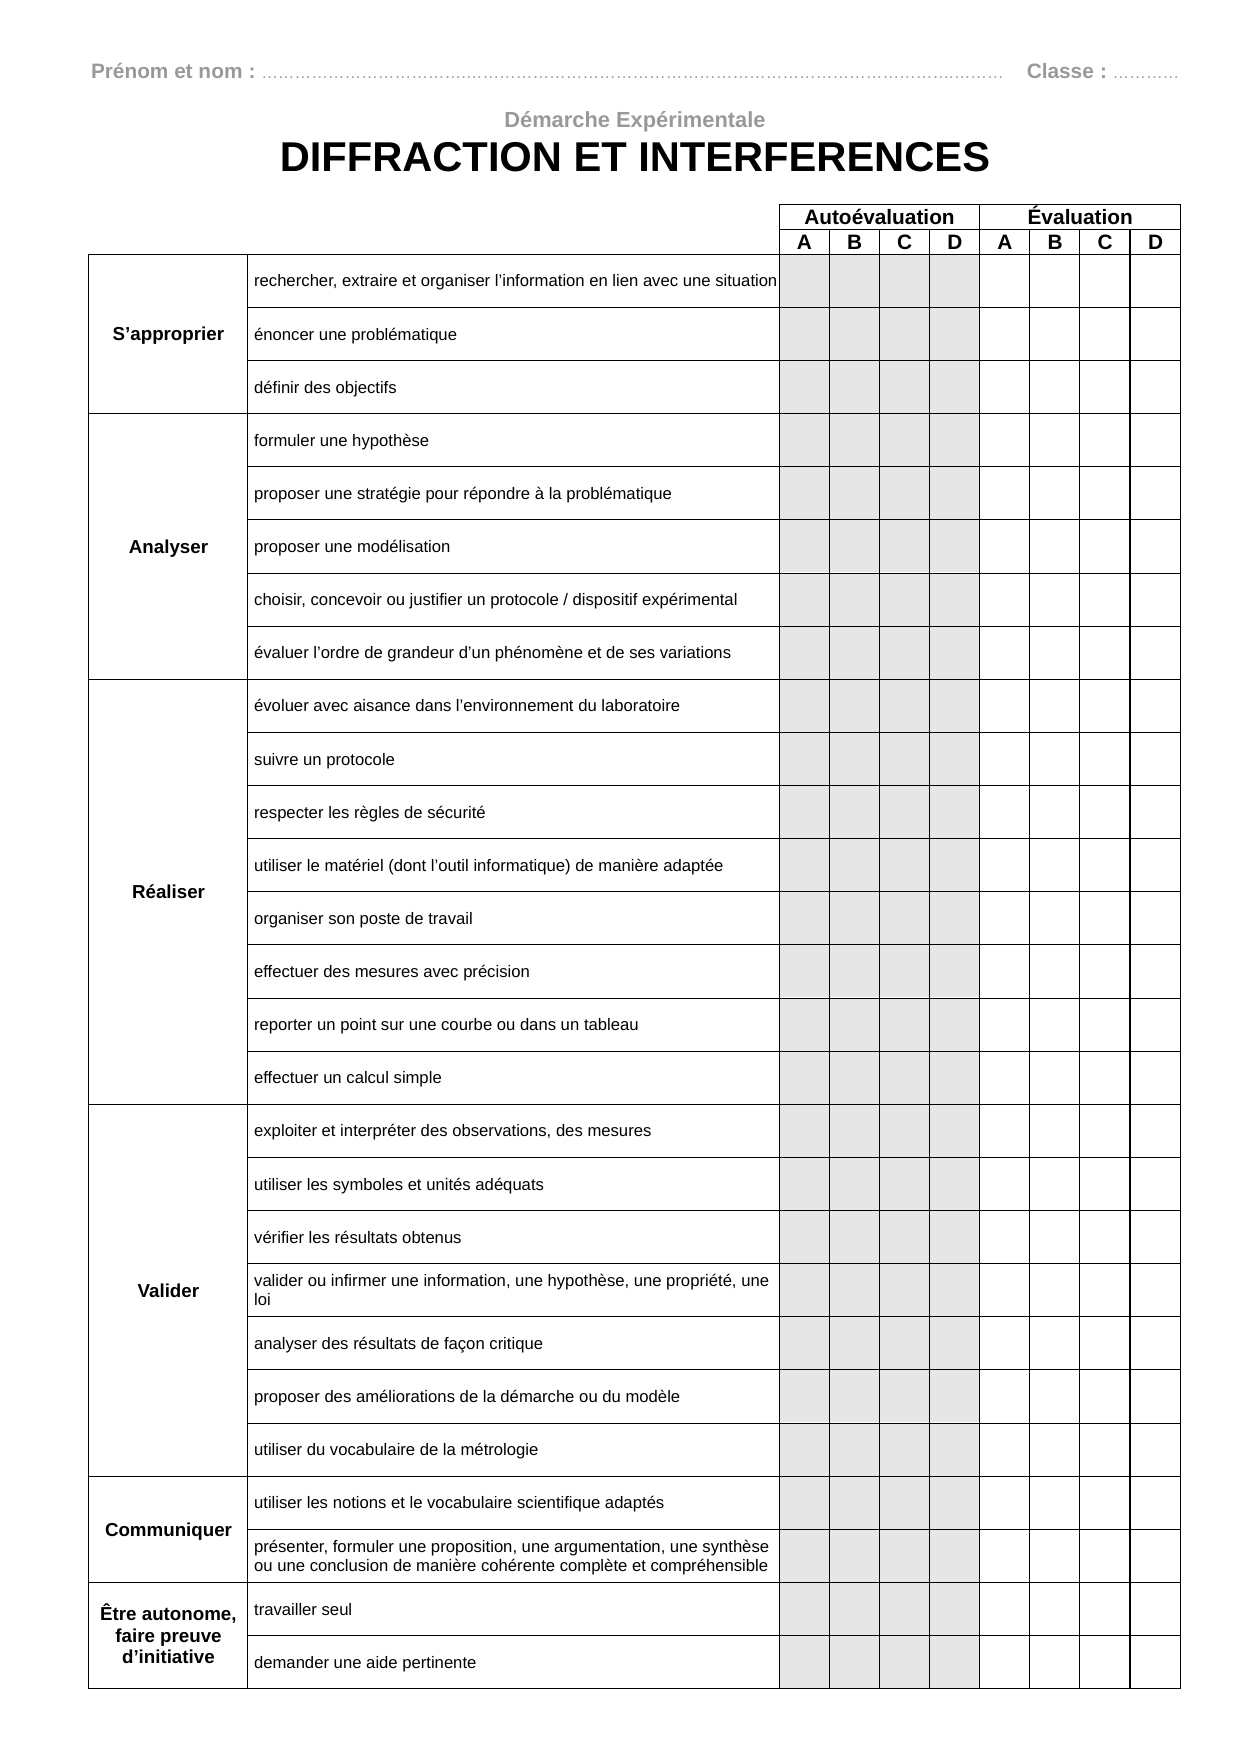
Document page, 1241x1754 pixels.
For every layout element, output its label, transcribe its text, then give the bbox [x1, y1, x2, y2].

table_cell [980, 1477, 1029, 1529]
table_cell [780, 414, 829, 466]
table_cell [1030, 999, 1079, 1051]
table_cell utiliser le matériel (dont l’outil informatique) de manière adaptée [248, 839, 779, 891]
table_cell [1080, 680, 1129, 732]
table_cell [880, 467, 929, 519]
table_cell [930, 467, 979, 519]
table_cell [980, 1105, 1029, 1157]
table_cell [780, 1105, 829, 1157]
table_cell [780, 1211, 829, 1263]
table_cell [980, 786, 1029, 838]
table_cell [1131, 574, 1180, 626]
table_cell [1030, 1052, 1079, 1104]
table_cell présenter, formuler une proposition, une argumentation, une synthèse ou une conclusion de manière cohérente complète et compréhensible [248, 1530, 779, 1582]
table_cell [780, 1264, 829, 1316]
table_cell [830, 1636, 879, 1688]
table_cell rechercher, extraire et organiser l’information en lien avec une situation [248, 255, 779, 307]
table_cell [1131, 1530, 1180, 1582]
table_cell [880, 1424, 929, 1476]
table_cell [1080, 361, 1129, 413]
table_cell [980, 1264, 1029, 1316]
table_cell [980, 839, 1029, 891]
table_cell [830, 308, 879, 360]
table_cell [980, 999, 1029, 1051]
table_cell [780, 1636, 829, 1688]
table_cell A [980, 230, 1029, 254]
table_cell [1080, 1530, 1129, 1582]
table_cell [1131, 361, 1180, 413]
table_header Autoévaluation [780, 205, 979, 229]
table_cell [930, 1105, 979, 1157]
table_cell utiliser les symboles et unités adéquats [248, 1158, 779, 1210]
table_cell [1131, 786, 1180, 838]
table_cell [1131, 680, 1180, 732]
table_cell [880, 680, 929, 732]
table_cell [1030, 467, 1079, 519]
table_cell [1030, 1264, 1079, 1316]
table_cell [1131, 1424, 1180, 1476]
table_cell évoluer avec aisance dans l’environnement du laboratoire [248, 680, 779, 732]
table_cell [780, 255, 829, 307]
table_cell [830, 680, 879, 732]
table_cell [930, 361, 979, 413]
table_cell [780, 839, 829, 891]
table_cell effectuer un calcul simple [248, 1052, 779, 1104]
table_cell demander une aide pertinente [248, 1636, 779, 1688]
table_cell [780, 1424, 829, 1476]
table_cell effectuer des mesures avec précision [248, 945, 779, 997]
table_cell [830, 574, 879, 626]
table_cell [980, 1530, 1029, 1582]
table_cell [980, 1424, 1029, 1476]
table_cell [930, 1317, 979, 1369]
table_cell [880, 786, 929, 838]
table_cell [780, 520, 829, 572]
table_cell Analyser [89, 414, 247, 679]
table_cell [780, 627, 829, 679]
table_cell [830, 467, 879, 519]
table_cell [1080, 892, 1129, 944]
table_cell [880, 1211, 929, 1263]
table_cell utiliser les notions et le vocabulaire scientifique adaptés [248, 1477, 779, 1529]
table_cell formuler une hypothèse [248, 414, 779, 466]
table_cell [930, 574, 979, 626]
table_cell Être autonome, faire preuve d’initiative [89, 1583, 247, 1688]
table_cell [980, 308, 1029, 360]
table_cell [780, 945, 829, 997]
table_cell [880, 892, 929, 944]
table_cell [1080, 839, 1129, 891]
table_cell [780, 1477, 829, 1529]
table_cell [248, 229, 779, 254]
table_cell [930, 1477, 979, 1529]
table_cell [1131, 1158, 1180, 1210]
table_cell [930, 1583, 979, 1635]
table_header [89, 204, 248, 229]
table_cell [780, 1158, 829, 1210]
table_cell suivre un protocole [248, 733, 779, 785]
table_cell [980, 361, 1029, 413]
table_cell [1030, 892, 1079, 944]
table_cell [830, 1370, 879, 1422]
table_cell [1030, 414, 1079, 466]
table_cell [1030, 1211, 1079, 1263]
table_cell [880, 574, 929, 626]
table_cell [1080, 945, 1129, 997]
table_cell [780, 308, 829, 360]
table_cell [1131, 1370, 1180, 1422]
table_cell [1080, 1636, 1129, 1688]
table_cell [1131, 627, 1180, 679]
table_cell [1131, 999, 1180, 1051]
table_cell [1030, 361, 1079, 413]
table_cell [780, 361, 829, 413]
table_cell organiser son poste de travail [248, 892, 779, 944]
table_cell exploiter et interpréter des observations, des mesures [248, 1105, 779, 1157]
table_cell Communiquer [89, 1477, 247, 1582]
table_cell [1080, 308, 1129, 360]
table_cell [1131, 892, 1180, 944]
table_cell B [1030, 230, 1079, 254]
table_cell [1080, 1105, 1129, 1157]
table_cell [830, 999, 879, 1051]
table_cell [830, 255, 879, 307]
table_cell [1080, 414, 1129, 466]
table_cell [1030, 574, 1079, 626]
table_cell [930, 892, 979, 944]
table_cell [930, 1424, 979, 1476]
table_cell Valider [89, 1105, 247, 1476]
table_cell [780, 786, 829, 838]
table_cell [830, 361, 879, 413]
table_cell [1131, 733, 1180, 785]
table_cell [1131, 1317, 1180, 1369]
table_cell [830, 1583, 879, 1635]
table_cell [880, 999, 929, 1051]
table_cell [880, 1636, 929, 1688]
table_cell [980, 733, 1029, 785]
table_cell [1080, 733, 1129, 785]
table_cell [1030, 680, 1079, 732]
table_cell [880, 1477, 929, 1529]
table_cell [1131, 1105, 1180, 1157]
table_cell [780, 1317, 829, 1369]
table_cell [780, 999, 829, 1051]
table_cell [930, 1370, 979, 1422]
table_cell [1131, 520, 1180, 572]
table_cell [1080, 1370, 1129, 1422]
table_cell [780, 680, 829, 732]
table_cell [980, 255, 1029, 307]
table_cell [1131, 308, 1180, 360]
table_cell [880, 414, 929, 466]
table_cell [980, 520, 1029, 572]
table_cell [1080, 574, 1129, 626]
table_cell [1131, 467, 1180, 519]
table_cell [1080, 1211, 1129, 1263]
table_cell [830, 945, 879, 997]
table_cell [830, 1424, 879, 1476]
table_cell [980, 1370, 1029, 1422]
table_cell [880, 1370, 929, 1422]
table_cell [1030, 255, 1079, 307]
table_cell évaluer l’ordre de grandeur d’un phénomène et de ses variations [248, 627, 779, 679]
table_cell [880, 839, 929, 891]
table_cell [1080, 1583, 1129, 1635]
table_cell [930, 1211, 979, 1263]
table_cell [880, 361, 929, 413]
table_cell [1080, 786, 1129, 838]
table_cell [780, 574, 829, 626]
table_cell [1080, 1052, 1129, 1104]
table_cell [980, 1211, 1029, 1263]
table_cell [980, 1158, 1029, 1210]
table_cell [880, 1317, 929, 1369]
table_cell utiliser du vocabulaire de la métrologie [248, 1424, 779, 1476]
table_cell [830, 1158, 879, 1210]
table_cell [780, 1530, 829, 1582]
table_cell [1131, 414, 1180, 466]
table_cell [980, 414, 1029, 466]
table_cell [1080, 520, 1129, 572]
table_cell [930, 627, 979, 679]
table_cell S’approprier [89, 255, 247, 413]
table_cell [930, 733, 979, 785]
table_cell [830, 520, 879, 572]
table_cell [930, 1264, 979, 1316]
table_cell [980, 1636, 1029, 1688]
table_cell [980, 1583, 1029, 1635]
table_cell [1030, 1317, 1079, 1369]
table_cell [980, 1317, 1029, 1369]
table_cell [780, 1052, 829, 1104]
table_cell [930, 414, 979, 466]
table_cell [830, 627, 879, 679]
table_cell [830, 414, 879, 466]
table_cell [830, 1530, 879, 1582]
table_cell [1131, 255, 1180, 307]
table_cell proposer des améliorations de la démarche ou du modèle [248, 1370, 779, 1422]
table_cell [930, 945, 979, 997]
table_cell [880, 1052, 929, 1104]
table_cell [830, 839, 879, 891]
table_cell [880, 1105, 929, 1157]
table_cell [830, 786, 879, 838]
table_cell [830, 1477, 879, 1529]
table_cell [1131, 1052, 1180, 1104]
table_cell [930, 680, 979, 732]
text Prénom et nom : ……………………………….…………………………………………………………………………….……… Classe : ………… [88, 59, 1181, 83]
table_cell proposer une modélisation [248, 520, 779, 572]
table_cell [880, 255, 929, 307]
table_cell [89, 229, 248, 254]
table_cell [880, 1583, 929, 1635]
table_cell valider ou infirmer une information, une hypothèse, une propriété, une loi [248, 1264, 779, 1316]
table_cell [880, 308, 929, 360]
table_cell [880, 1264, 929, 1316]
table_cell [830, 1052, 879, 1104]
table_cell [880, 1158, 929, 1210]
table_cell [880, 733, 929, 785]
table_cell C [880, 230, 929, 254]
table_cell [830, 1211, 879, 1263]
table_cell analyser des résultats de façon critique [248, 1317, 779, 1369]
table_cell [880, 945, 929, 997]
table_cell [1080, 1317, 1129, 1369]
table_cell [930, 786, 979, 838]
table_cell [1131, 1636, 1180, 1688]
table_cell travailler seul [248, 1583, 779, 1635]
table_cell [830, 1105, 879, 1157]
table_cell [1080, 1264, 1129, 1316]
table_cell [1030, 627, 1079, 679]
table_cell [980, 627, 1029, 679]
table_cell proposer une stratégie pour répondre à la problématique [248, 467, 779, 519]
table_cell [880, 627, 929, 679]
table_cell choisir, concevoir ou justifier un protocole / dispositif expérimental [248, 574, 779, 626]
table_cell définir des objectifs [248, 361, 779, 413]
table_cell [1030, 786, 1079, 838]
table_cell [930, 1052, 979, 1104]
table_cell [830, 1264, 879, 1316]
table_cell [1030, 520, 1079, 572]
table_cell [1131, 1477, 1180, 1529]
table_cell énoncer une problématique [248, 308, 779, 360]
table_cell D [1131, 230, 1180, 254]
table_cell [980, 892, 1029, 944]
table_cell [1030, 1530, 1079, 1582]
table_cell [780, 733, 829, 785]
table_cell [1131, 945, 1180, 997]
table_cell A [780, 230, 829, 254]
table_cell [780, 1370, 829, 1422]
table_cell [980, 1052, 1029, 1104]
table_cell [1030, 1158, 1079, 1210]
table_cell [830, 892, 879, 944]
table_cell [1080, 1477, 1129, 1529]
table_cell [980, 945, 1029, 997]
table_cell [1131, 839, 1180, 891]
table_cell [780, 1583, 829, 1635]
text Démarche Expérimentale [88, 107, 1181, 132]
table_cell [1080, 1158, 1129, 1210]
table_cell [1030, 1583, 1079, 1635]
table_cell C [1080, 230, 1129, 254]
table_cell [1030, 1424, 1079, 1476]
table_cell [1030, 308, 1079, 360]
table_cell [930, 999, 979, 1051]
table_cell [980, 574, 1029, 626]
table_cell [1080, 467, 1129, 519]
table_cell [1030, 733, 1079, 785]
table_cell [1131, 1211, 1180, 1263]
table_cell [930, 1530, 979, 1582]
table_cell [930, 308, 979, 360]
table_cell [1030, 1477, 1079, 1529]
table_cell [930, 839, 979, 891]
table_cell [1030, 839, 1079, 891]
table_cell [1080, 627, 1129, 679]
table_cell B [830, 230, 879, 254]
table_cell [1030, 1105, 1079, 1157]
table_cell [980, 680, 1029, 732]
table_cell [930, 1636, 979, 1688]
table_cell [1080, 255, 1129, 307]
table_cell D [930, 230, 979, 254]
table_header Évaluation [980, 205, 1180, 229]
table_cell [880, 1530, 929, 1582]
table_cell vérifier les résultats obtenus [248, 1211, 779, 1263]
table_cell reporter un point sur une courbe ou dans un tableau [248, 999, 779, 1051]
table_cell [1030, 1636, 1079, 1688]
table_cell [1131, 1264, 1180, 1316]
table_cell [1030, 945, 1079, 997]
table_cell [1080, 999, 1129, 1051]
table_cell [880, 520, 929, 572]
table_cell [780, 467, 829, 519]
table_cell [830, 1317, 879, 1369]
table_cell [930, 255, 979, 307]
table_cell [980, 467, 1029, 519]
table_cell [930, 1158, 979, 1210]
table_cell [1030, 1370, 1079, 1422]
table_cell [1131, 1583, 1180, 1635]
table_cell Réaliser [89, 680, 247, 1104]
table_cell [1080, 1424, 1129, 1476]
table_cell [780, 892, 829, 944]
table_cell respecter les règles de sécurité [248, 786, 779, 838]
table_header [248, 204, 779, 229]
table_cell [830, 733, 879, 785]
text Diffraction ET INTERFERENCES [88, 132, 1181, 180]
table_cell [930, 520, 979, 572]
